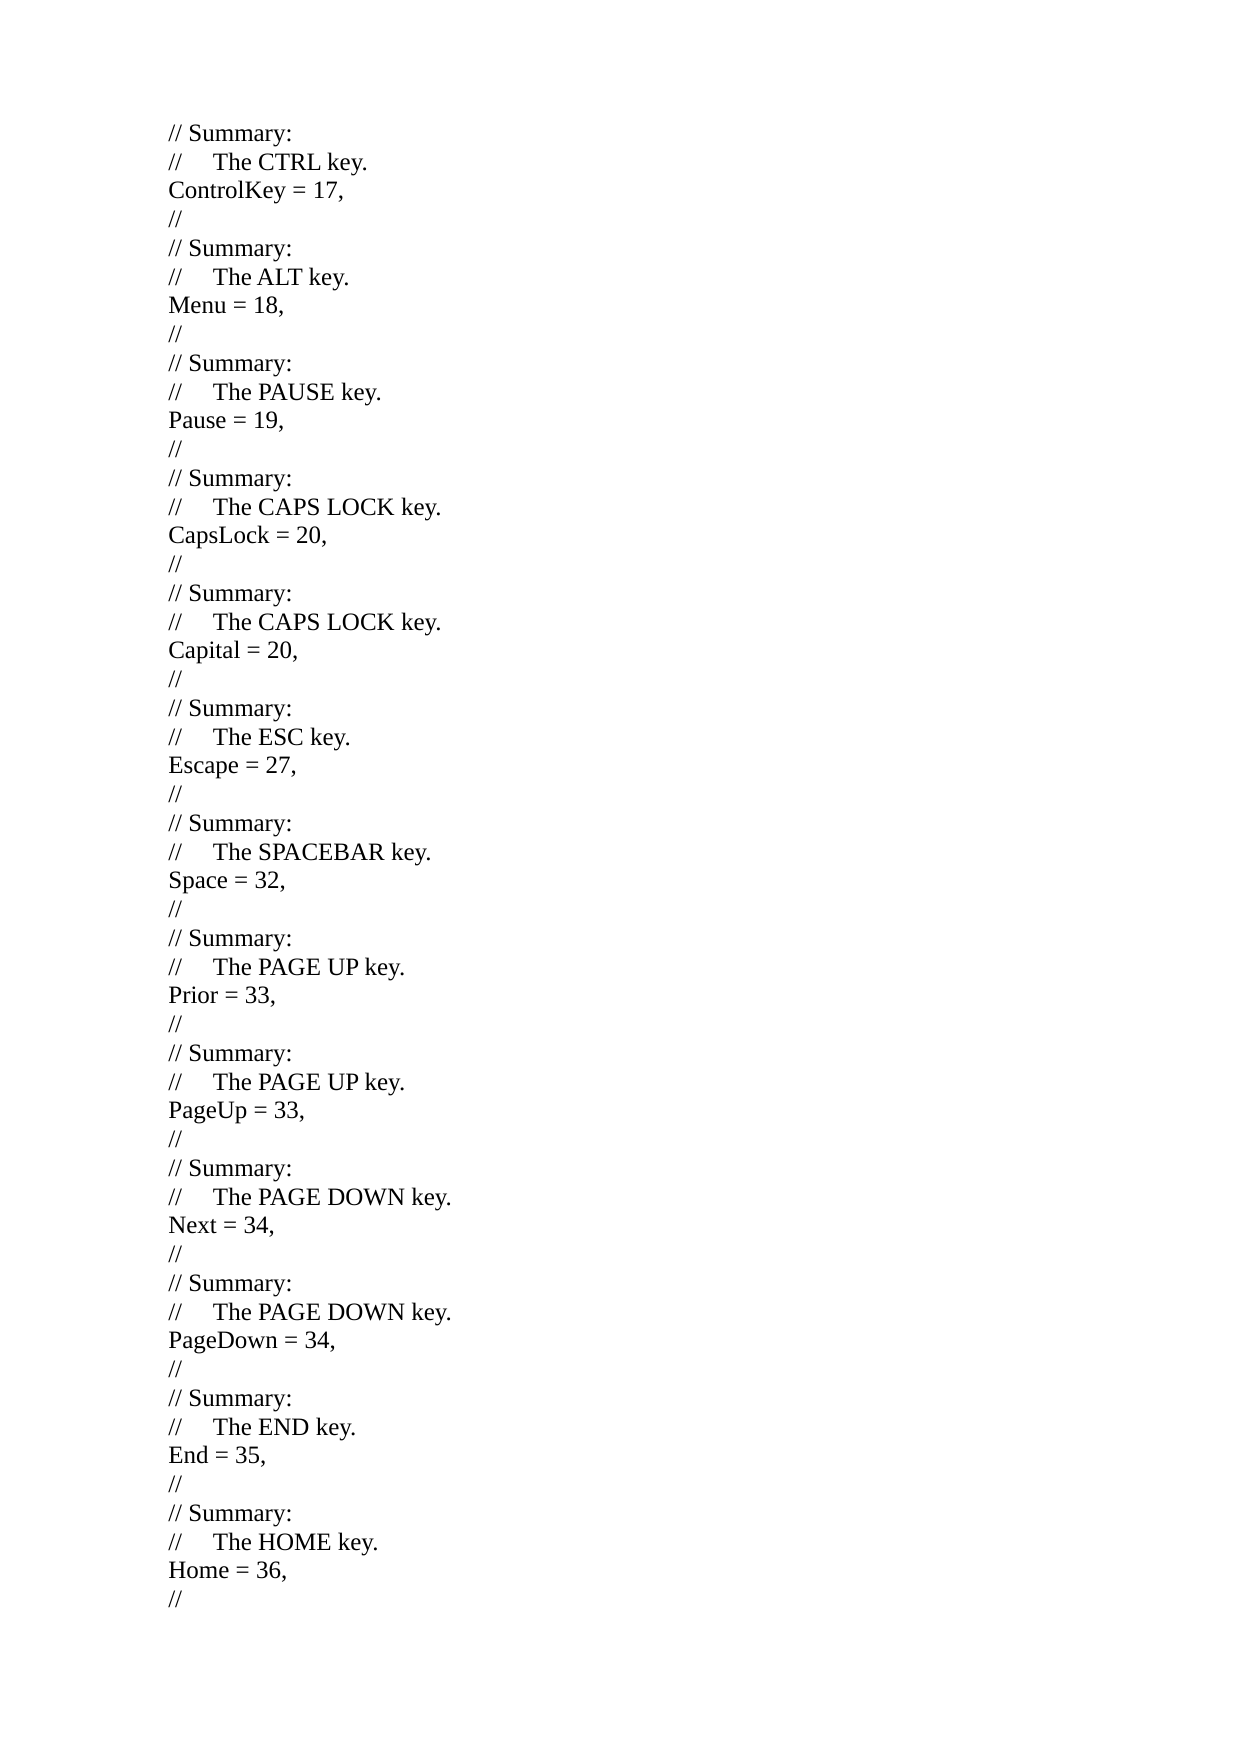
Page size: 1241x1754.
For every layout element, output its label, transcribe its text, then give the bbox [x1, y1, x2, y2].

text // Summary: [118, 118, 1122, 147]
text // Summary: [118, 923, 1122, 952]
text Menu = 18, [118, 291, 1122, 319]
text End = 35, [118, 1441, 1122, 1469]
text // Summary: [118, 1268, 1122, 1297]
text // The PAGE UP key. [118, 952, 1122, 981]
text // The CTRL key. [118, 147, 1122, 176]
text // [118, 319, 1122, 348]
text // The SPACEBAR key. [118, 837, 1122, 866]
text PageUp = 33, [118, 1096, 1122, 1124]
text // [118, 1584, 1122, 1613]
text // Summary: [118, 463, 1122, 492]
text // [118, 1469, 1122, 1498]
text ControlKey = 17, [118, 176, 1122, 204]
text // Summary: [118, 233, 1122, 262]
text Space = 32, [118, 866, 1122, 894]
text // The PAGE UP key. [118, 1067, 1122, 1096]
text // Summary: [118, 578, 1122, 607]
text CapsLock = 20, [118, 521, 1122, 549]
text Capital = 20, [118, 636, 1122, 664]
text // The ESC key. [118, 722, 1122, 751]
text // The END key. [118, 1412, 1122, 1441]
text // [118, 434, 1122, 463]
text // [118, 1124, 1122, 1153]
text // Summary: [118, 1153, 1122, 1182]
text // [118, 779, 1122, 808]
text // [118, 894, 1122, 923]
text // [118, 1009, 1122, 1038]
text // [118, 1239, 1122, 1268]
text Home = 36, [118, 1556, 1122, 1584]
text // The ALT key. [118, 262, 1122, 291]
text Pause = 19, [118, 406, 1122, 434]
text PageDown = 34, [118, 1326, 1122, 1354]
text // Summary: [118, 693, 1122, 722]
text // [118, 549, 1122, 578]
text // The PAGE DOWN key. [118, 1297, 1122, 1326]
text // Summary: [118, 1038, 1122, 1067]
text // The PAUSE key. [118, 377, 1122, 406]
text Prior = 33, [118, 981, 1122, 1009]
text // [118, 204, 1122, 233]
text // The HOME key. [118, 1527, 1122, 1556]
text // Summary: [118, 1498, 1122, 1527]
text Escape = 27, [118, 751, 1122, 779]
text // Summary: [118, 1383, 1122, 1412]
text // The CAPS LOCK key. [118, 607, 1122, 636]
text Next = 34, [118, 1211, 1122, 1239]
text // The CAPS LOCK key. [118, 492, 1122, 521]
text // Summary: [118, 808, 1122, 837]
text // [118, 664, 1122, 693]
text // Summary: [118, 348, 1122, 377]
text // The PAGE DOWN key. [118, 1182, 1122, 1211]
text // [118, 1354, 1122, 1383]
